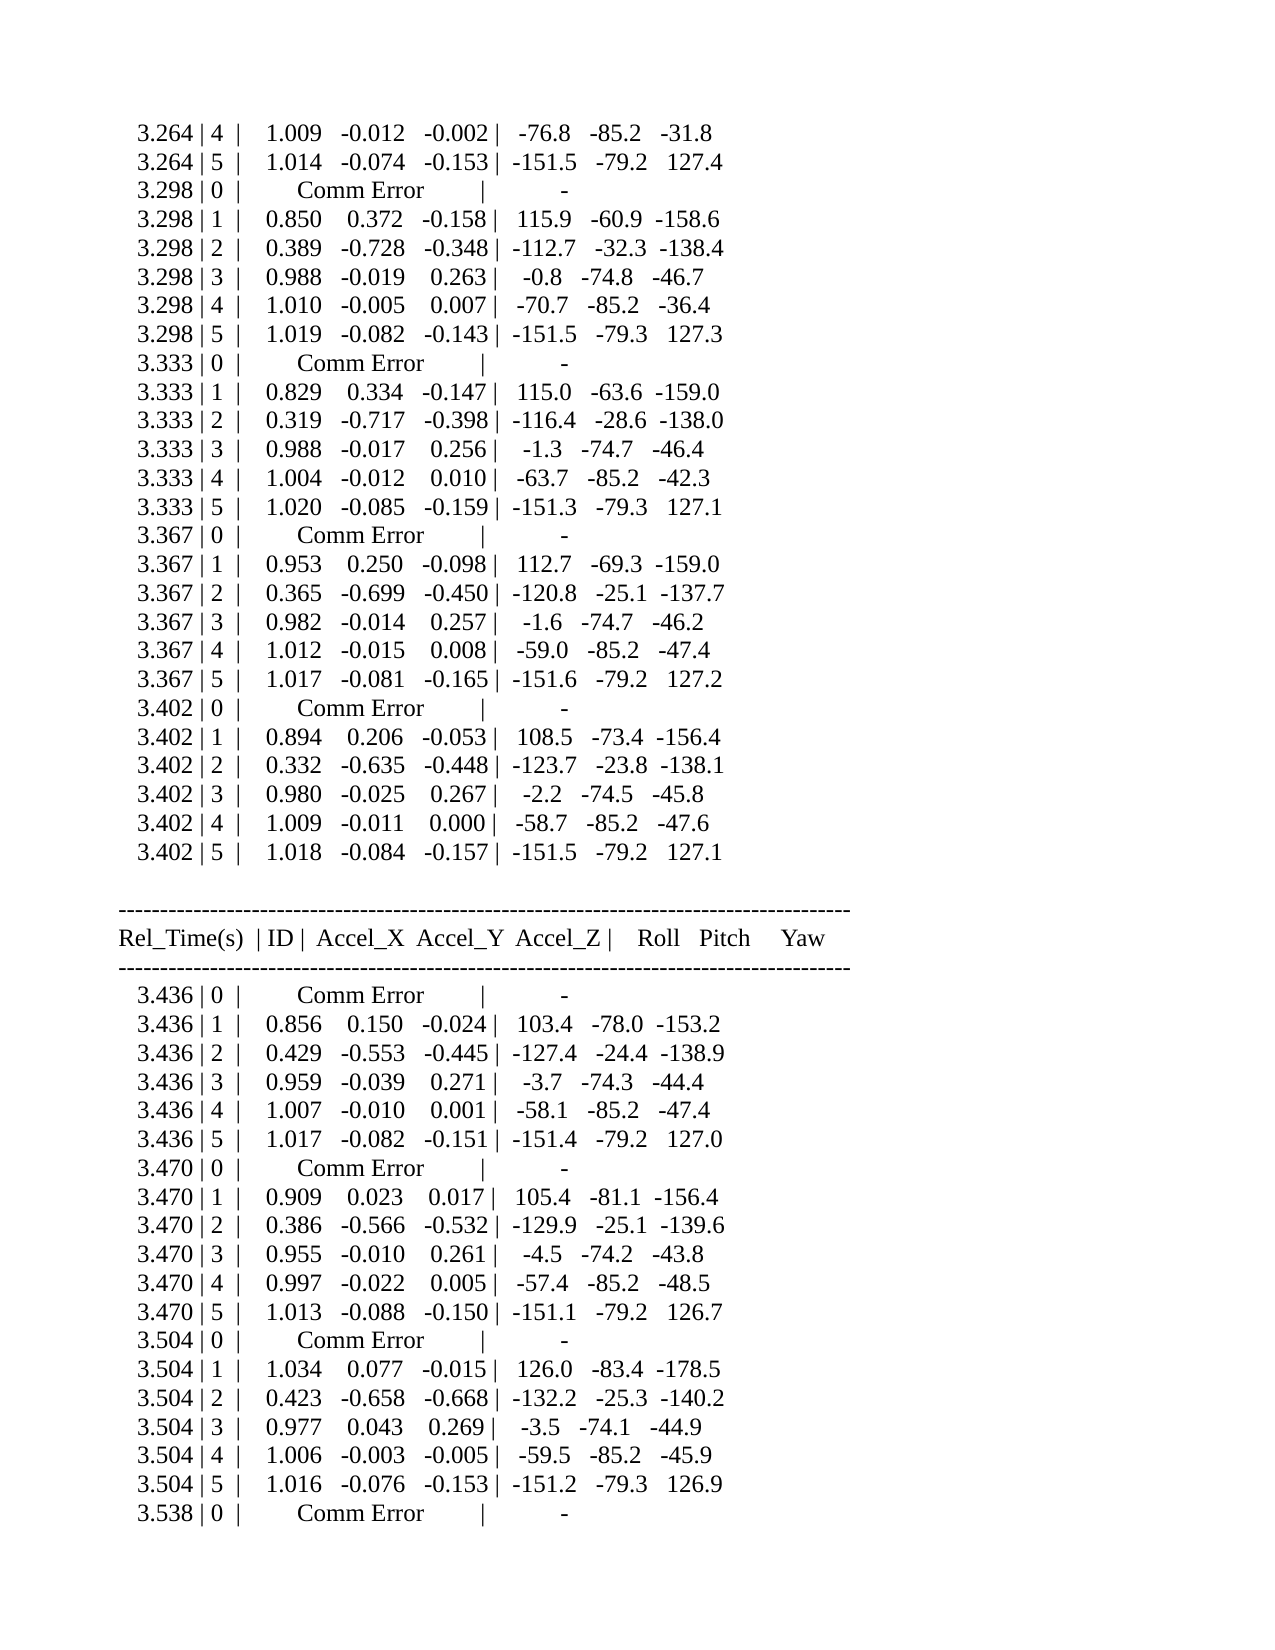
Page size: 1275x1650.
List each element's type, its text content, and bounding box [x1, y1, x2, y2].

text 3.402 | 3 | 0.980 -0.025 0.267 | -2.2 -74.5 -45.8 [118, 779, 1157, 808]
text 3.504 | 1 | 1.034 0.077 -0.015 | 126.0 -83.4 -178.5 [118, 1354, 1157, 1383]
text 3.436 | 5 | 1.017 -0.082 -0.151 | -151.4 -79.2 127.0 [118, 1124, 1157, 1153]
text 3.436 | 1 | 0.856 0.150 -0.024 | 103.4 -78.0 -153.2 [118, 1009, 1157, 1038]
text 3.436 | 4 | 1.007 -0.010 0.001 | -58.1 -85.2 -47.4 [118, 1096, 1157, 1124]
text 3.264 | 5 | 1.014 -0.074 -0.153 | -151.5 -79.2 127.4 [118, 147, 1157, 176]
text 3.333 | 0 | Comm Error | - [118, 348, 1157, 377]
text 3.402 | 0 | Comm Error | - [118, 693, 1157, 722]
text 3.298 | 4 | 1.010 -0.005 0.007 | -70.7 -85.2 -36.4 [118, 291, 1157, 319]
text 3.333 | 1 | 0.829 0.334 -0.147 | 115.0 -63.6 -159.0 [118, 377, 1157, 406]
text 3.402 | 5 | 1.018 -0.084 -0.157 | -151.5 -79.2 127.1 [118, 837, 1157, 866]
text 3.402 | 1 | 0.894 0.206 -0.053 | 108.5 -73.4 -156.4 [118, 722, 1157, 751]
text 3.402 | 4 | 1.009 -0.011 0.000 | -58.7 -85.2 -47.6 [118, 808, 1157, 837]
text 3.367 | 4 | 1.012 -0.015 0.008 | -59.0 -85.2 -47.4 [118, 636, 1157, 664]
text 3.367 | 2 | 0.365 -0.699 -0.450 | -120.8 -25.1 -137.7 [118, 578, 1157, 607]
text 3.470 | 2 | 0.386 -0.566 -0.532 | -129.9 -25.1 -139.6 [118, 1211, 1157, 1239]
text ---------------------------------------------------------------------------------------- [118, 894, 1157, 923]
text 3.470 | 4 | 0.997 -0.022 0.005 | -57.4 -85.2 -48.5 [118, 1268, 1157, 1297]
text 3.504 | 5 | 1.016 -0.076 -0.153 | -151.2 -79.3 126.9 [118, 1469, 1157, 1498]
text 3.298 | 5 | 1.019 -0.082 -0.143 | -151.5 -79.3 127.3 [118, 319, 1157, 348]
text 3.333 | 3 | 0.988 -0.017 0.256 | -1.3 -74.7 -46.4 [118, 434, 1157, 463]
text ---------------------------------------------------------------------------------------- [118, 952, 1157, 981]
text 3.298 | 2 | 0.389 -0.728 -0.348 | -112.7 -32.3 -138.4 [118, 233, 1157, 262]
text 3.367 | 5 | 1.017 -0.081 -0.165 | -151.6 -79.2 127.2 [118, 664, 1157, 693]
text 3.367 | 1 | 0.953 0.250 -0.098 | 112.7 -69.3 -159.0 [118, 549, 1157, 578]
text 3.504 | 4 | 1.006 -0.003 -0.005 | -59.5 -85.2 -45.9 [118, 1441, 1157, 1469]
text 3.333 | 2 | 0.319 -0.717 -0.398 | -116.4 -28.6 -138.0 [118, 406, 1157, 434]
text 3.504 | 0 | Comm Error | - [118, 1326, 1157, 1354]
text 3.470 | 0 | Comm Error | - [118, 1153, 1157, 1182]
text 3.470 | 1 | 0.909 0.023 0.017 | 105.4 -81.1 -156.4 [118, 1182, 1157, 1211]
text 3.436 | 0 | Comm Error | - [118, 981, 1157, 1009]
text 3.367 | 3 | 0.982 -0.014 0.257 | -1.6 -74.7 -46.2 [118, 607, 1157, 636]
text 3.333 | 4 | 1.004 -0.012 0.010 | -63.7 -85.2 -42.3 [118, 463, 1157, 492]
text 3.298 | 0 | Comm Error | - [118, 176, 1157, 204]
text 3.470 | 5 | 1.013 -0.088 -0.150 | -151.1 -79.2 126.7 [118, 1297, 1157, 1326]
text 3.298 | 1 | 0.850 0.372 -0.158 | 115.9 -60.9 -158.6 [118, 204, 1157, 233]
text 3.504 | 2 | 0.423 -0.658 -0.668 | -132.2 -25.3 -140.2 [118, 1383, 1157, 1412]
text 3.264 | 4 | 1.009 -0.012 -0.002 | -76.8 -85.2 -31.8 [118, 118, 1157, 147]
text Rel_Time(s) | ID | Accel_X Accel_Y Accel_Z | Roll Pitch Yaw [118, 923, 1157, 952]
text 3.402 | 2 | 0.332 -0.635 -0.448 | -123.7 -23.8 -138.1 [118, 751, 1157, 779]
text 3.470 | 3 | 0.955 -0.010 0.261 | -4.5 -74.2 -43.8 [118, 1239, 1157, 1268]
text 3.333 | 5 | 1.020 -0.085 -0.159 | -151.3 -79.3 127.1 [118, 492, 1157, 521]
text 3.538 | 0 | Comm Error | - [118, 1498, 1157, 1527]
text 3.298 | 3 | 0.988 -0.019 0.263 | -0.8 -74.8 -46.7 [118, 262, 1157, 291]
text 3.436 | 3 | 0.959 -0.039 0.271 | -3.7 -74.3 -44.4 [118, 1067, 1157, 1096]
text 3.367 | 0 | Comm Error | - [118, 521, 1157, 549]
text 3.504 | 3 | 0.977 0.043 0.269 | -3.5 -74.1 -44.9 [118, 1412, 1157, 1441]
text 3.436 | 2 | 0.429 -0.553 -0.445 | -127.4 -24.4 -138.9 [118, 1038, 1157, 1067]
